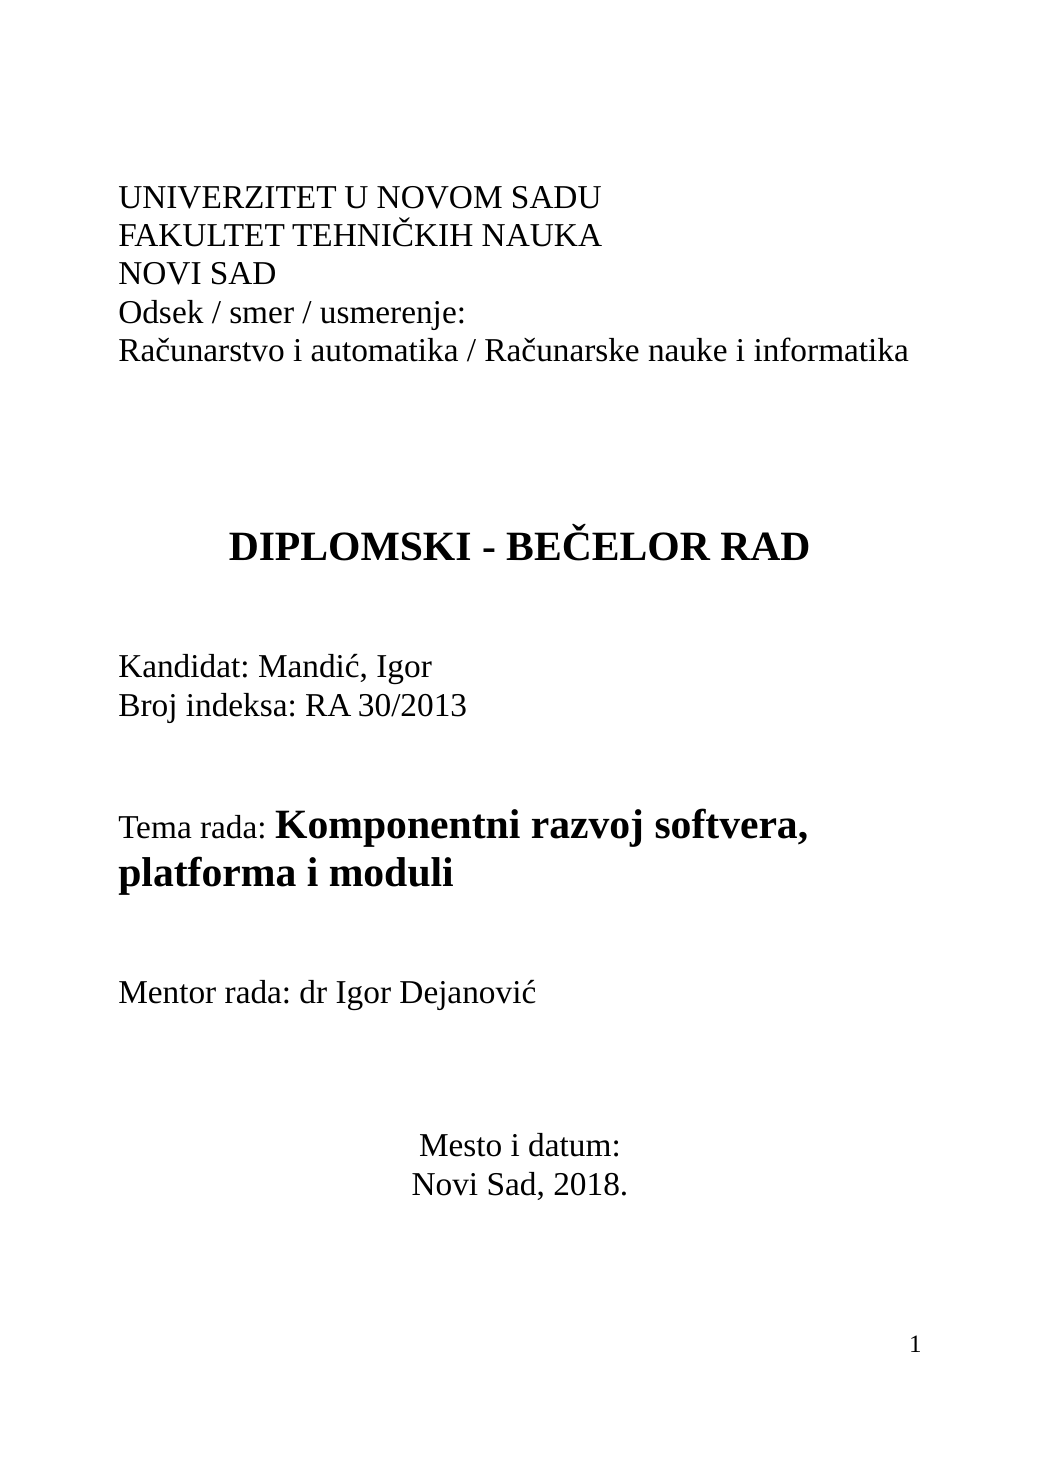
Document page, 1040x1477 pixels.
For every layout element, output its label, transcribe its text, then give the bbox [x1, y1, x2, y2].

text Odsek / smer / usmerenje: [118, 292, 921, 330]
text UNIVERZITET U NOVOM SADU [118, 177, 921, 215]
text NOVI SAD [118, 253, 921, 292]
text Broj indeksa: RA 30/2013 [118, 685, 921, 723]
text Kandidat: Mandić, Igor [118, 646, 921, 685]
text Računarstvo i automatika / Računarske nauke i informatika [118, 330, 921, 368]
text DIPLOMSKI - BEČELOR RAD [118, 522, 921, 570]
text Tema rada: Komponentni razvoj softvera, platforma i moduli [118, 800, 921, 896]
text FAKULTET TEHNIČKIH NAUKA [118, 215, 921, 253]
text Mentor rada: dr Igor Dejanović [118, 972, 921, 1011]
text Mesto i datum: [118, 1126, 921, 1164]
text Novi Sad, 2018. [118, 1164, 921, 1202]
